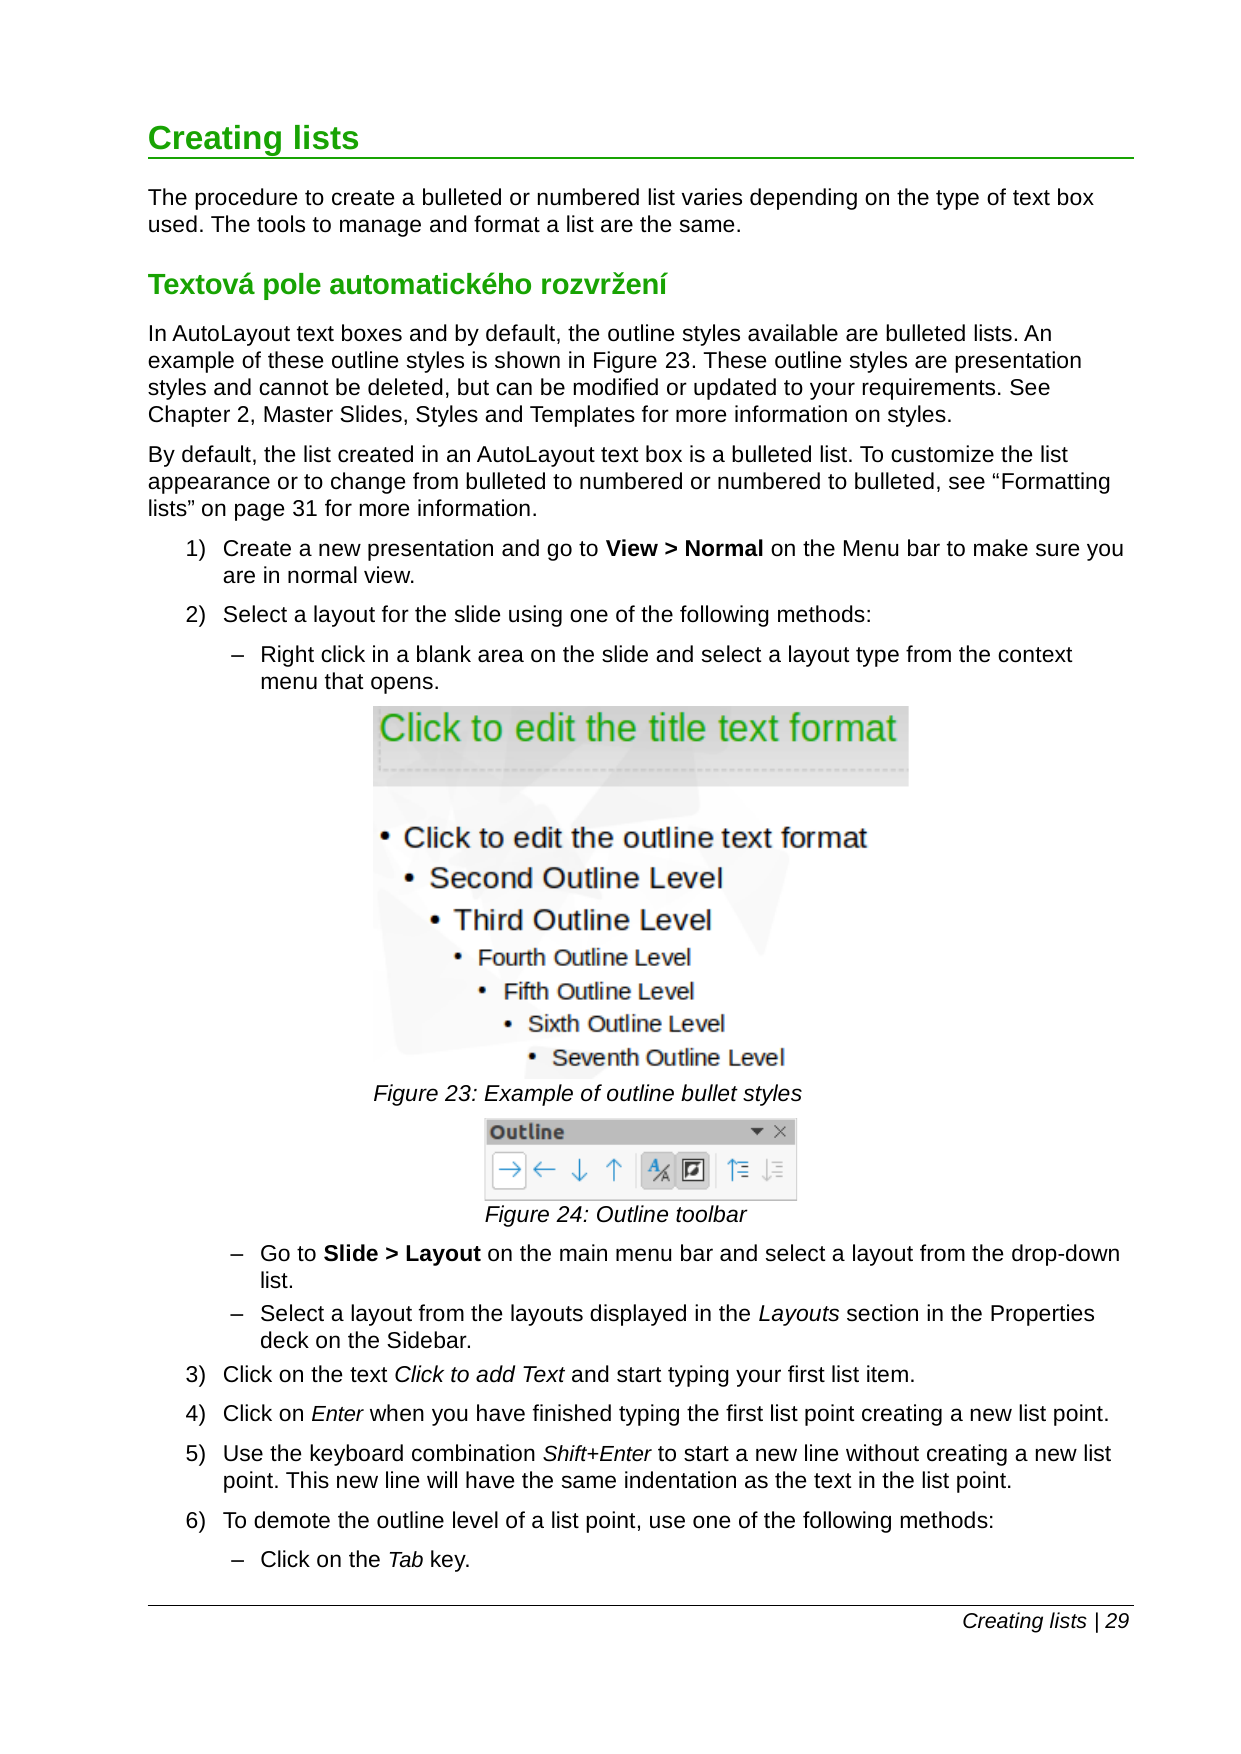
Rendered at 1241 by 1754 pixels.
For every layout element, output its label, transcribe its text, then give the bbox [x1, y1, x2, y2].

list To demote the outline level of a list point, use one of the following methods: [206, 1506, 1134, 1533]
list Use the keyboard combination Shift+Enter to start a new line without creating a new list point. This new line will have the same indentation as the text in the list point. [206, 1439, 1134, 1493]
list Click on the text Click to add Text and start typing your first list item. [206, 1360, 1134, 1387]
text In AutoLayout text boxes and by default, the outline styles available are bulleted lists. An example of these outline styles is shown in Figure 23. These outline styles are presentation styles and cannot be deleted, but can be modified or updated to your requirements. See Chapter 2, Master Slides, Styles and Templates for more information on styles. [148, 319, 1134, 428]
list Select a layout from the layouts displayed in the Layouts section in the Properties deck on the Sidebar. [230, 1300, 1134, 1354]
text Figure 23: Example of outline bullet styles [373, 1079, 908, 1106]
picture [484, 1118, 798, 1201]
list Select a layout for the slide using one of the following methods: [206, 601, 1134, 628]
list Create a new presentation and go to View > Normal on the Menu bar to make sure you are in normal view. [206, 534, 1134, 588]
text Figure 24: Outline toolbar [484, 1201, 797, 1227]
picture [373, 706, 909, 1079]
text The procedure to create a bulleted or numbered list varies depending on the type of text box used. The tools to manage and format a list are the same. [148, 184, 1134, 238]
text By default, the list created in an AutoLayout text box is a bulleted list. To customize the list appearance or to change from bulleted to numbered or numbered to bulleted, see “Formatting lists” on page 31 for more information. [148, 440, 1134, 521]
list Click on the Tab key. [231, 1546, 1134, 1573]
subtitle Textová pole automatického rozvržení [148, 267, 1134, 301]
list Go to Slide > Layout on the main menu bar and select a layout from the drop-down list. [230, 1239, 1134, 1293]
list Right click in a blank area on the slide and select a layout type from the context menu that opens. [231, 640, 1134, 694]
list Click on Enter when you have finished typing the first list point creating a new list point. [206, 1400, 1134, 1427]
subtitle Creating lists [148, 118, 1134, 157]
